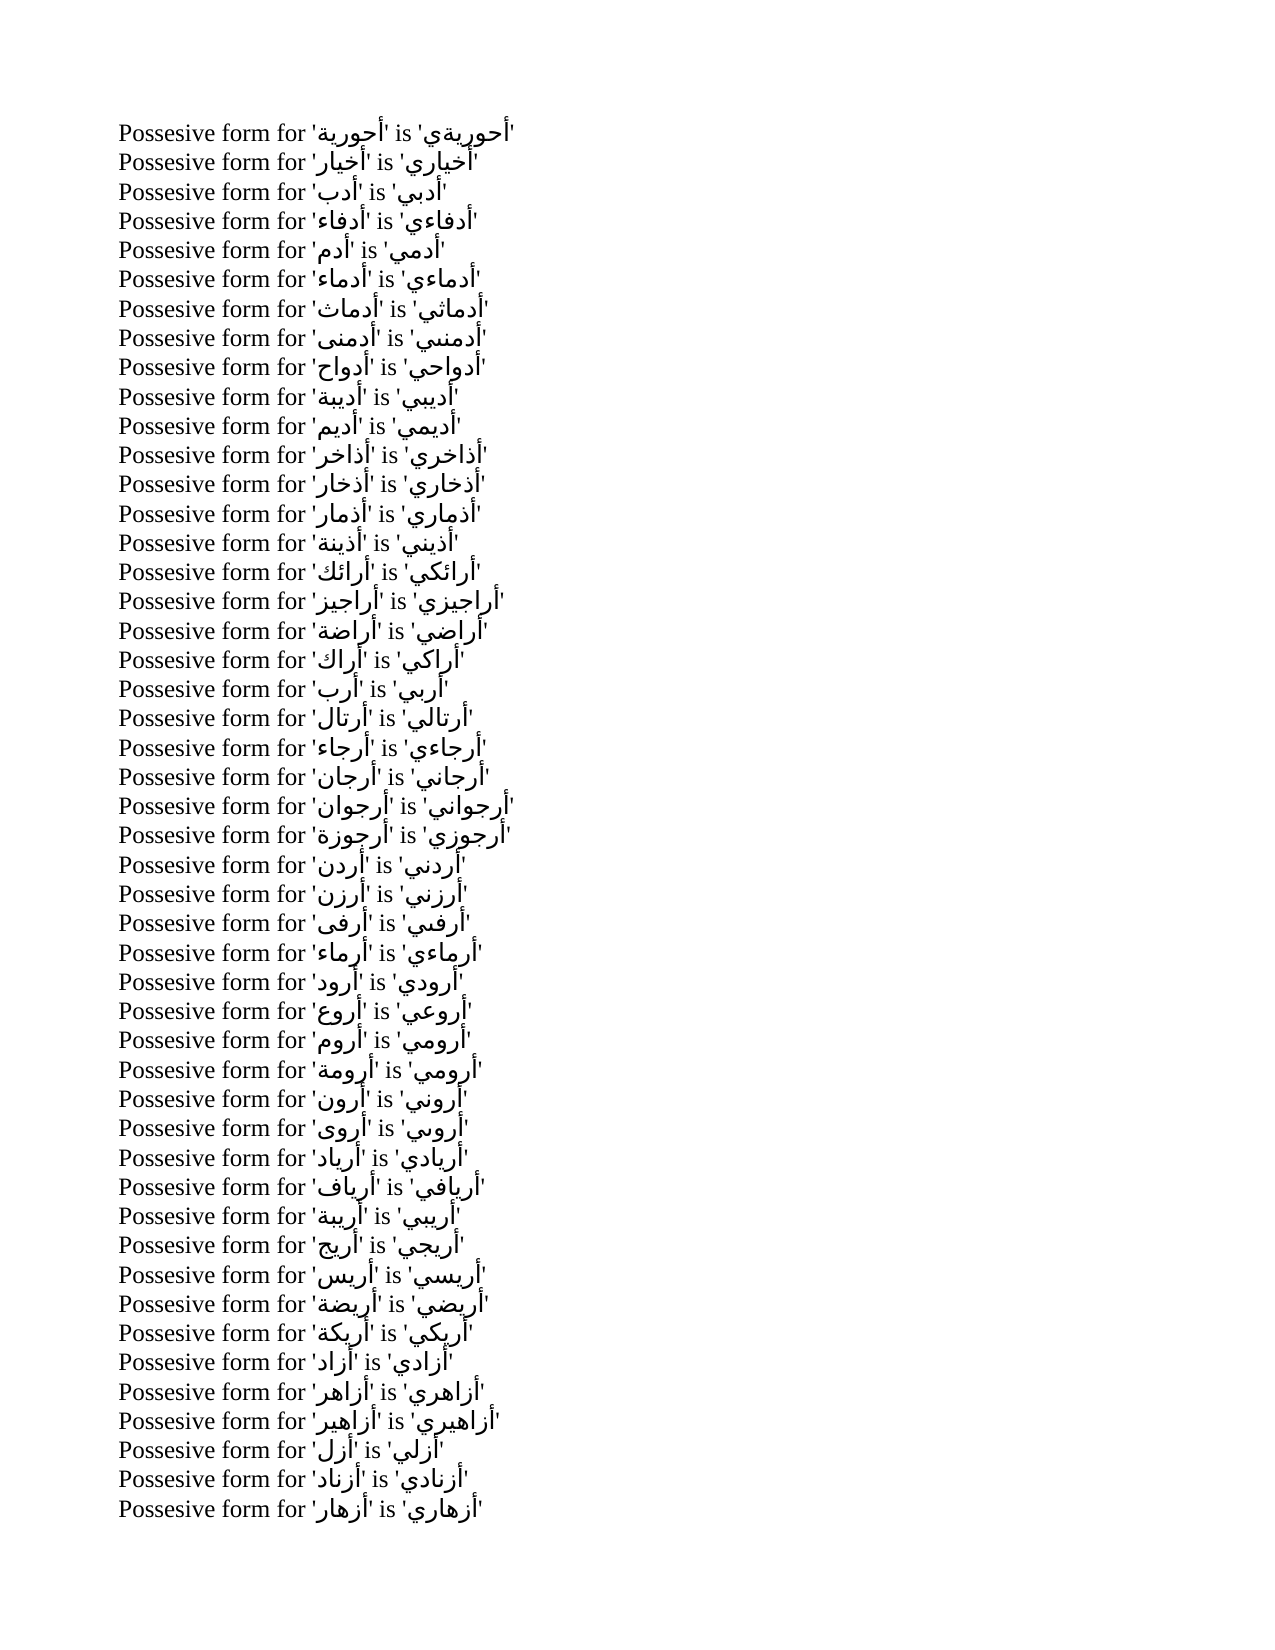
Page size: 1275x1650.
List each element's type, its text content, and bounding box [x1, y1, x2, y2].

text Possesive form for 'أردن' is 'أردني' [118, 850, 1157, 879]
text Possesive form for 'أرود' is 'أرودي' [118, 967, 1157, 996]
text Possesive form for 'أرزن' is 'أرزني' [118, 879, 1157, 908]
text Possesive form for 'أحورية' is 'أحوريةي' [118, 118, 1157, 147]
text Possesive form for 'أدمنى' is 'أدمنىي' [118, 323, 1157, 352]
text Possesive form for 'أذاخر' is 'أذاخري' [118, 440, 1157, 469]
text Possesive form for 'أزل' is 'أزلي' [118, 1435, 1157, 1464]
text Possesive form for 'أدب' is 'أدبي' [118, 177, 1157, 206]
text Possesive form for 'أزاد' is 'أزادي' [118, 1347, 1157, 1377]
text Possesive form for 'أريبة' is 'أريبي' [118, 1201, 1157, 1230]
text Possesive form for 'أدفاء' is 'أدفاءي' [118, 206, 1157, 235]
text Possesive form for 'أريج' is 'أريجي' [118, 1230, 1157, 1260]
text Possesive form for 'أرجاء' is 'أرجاءي' [118, 733, 1157, 762]
text Possesive form for 'أدواح' is 'أدواحي' [118, 352, 1157, 382]
text Possesive form for 'أديم' is 'أديمي' [118, 411, 1157, 440]
text Possesive form for 'أزاهير' is 'أزاهيري' [118, 1406, 1157, 1435]
text Possesive form for 'أخيار' is 'أخياري' [118, 147, 1157, 177]
text Possesive form for 'أرجان' is 'أرجاني' [118, 762, 1157, 791]
text Possesive form for 'أزهار' is 'أزهاري' [118, 1494, 1157, 1523]
text Possesive form for 'أراضة' is 'أراضي' [118, 616, 1157, 645]
text Possesive form for 'أرب' is 'أربي' [118, 674, 1157, 703]
text Possesive form for 'أدماث' is 'أدماثي' [118, 294, 1157, 323]
text Possesive form for 'أريس' is 'أريسي' [118, 1260, 1157, 1289]
text Possesive form for 'أرتال' is 'أرتالي' [118, 703, 1157, 733]
text Possesive form for 'أروم' is 'أرومي' [118, 1026, 1157, 1055]
text Possesive form for 'أذينة' is 'أذيني' [118, 528, 1157, 557]
text Possesive form for 'أرجوان' is 'أرجواني' [118, 791, 1157, 821]
text Possesive form for 'أزناد' is 'أزنادي' [118, 1464, 1157, 1494]
text Possesive form for 'أديبة' is 'أديبي' [118, 382, 1157, 411]
text Possesive form for 'أرفى' is 'أرفىي' [118, 908, 1157, 938]
text Possesive form for 'أروع' is 'أروعي' [118, 996, 1157, 1026]
text Possesive form for 'أرياف' is 'أريافي' [118, 1172, 1157, 1201]
text Possesive form for 'أدم' is 'أدمي' [118, 235, 1157, 264]
text Possesive form for 'أراك' is 'أراكي' [118, 645, 1157, 674]
text Possesive form for 'أرائك' is 'أرائكي' [118, 557, 1157, 586]
text Possesive form for 'أرياد' is 'أريادي' [118, 1143, 1157, 1172]
text Possesive form for 'أدماء' is 'أدماءي' [118, 264, 1157, 294]
text Possesive form for 'أرومة' is 'أرومي' [118, 1055, 1157, 1084]
text Possesive form for 'أزاهر' is 'أزاهري' [118, 1377, 1157, 1406]
text Possesive form for 'أريضة' is 'أريضي' [118, 1289, 1157, 1318]
text Possesive form for 'أريكة' is 'أريكي' [118, 1318, 1157, 1347]
text Possesive form for 'أرماء' is 'أرماءي' [118, 938, 1157, 967]
text Possesive form for 'أرون' is 'أروني' [118, 1084, 1157, 1113]
text Possesive form for 'أذمار' is 'أذماري' [118, 499, 1157, 528]
text Possesive form for 'أروى' is 'أروىي' [118, 1113, 1157, 1143]
text Possesive form for 'أذخار' is 'أذخاري' [118, 469, 1157, 499]
text Possesive form for 'أرجوزة' is 'أرجوزي' [118, 821, 1157, 850]
text Possesive form for 'أراجيز' is 'أراجيزي' [118, 586, 1157, 616]
